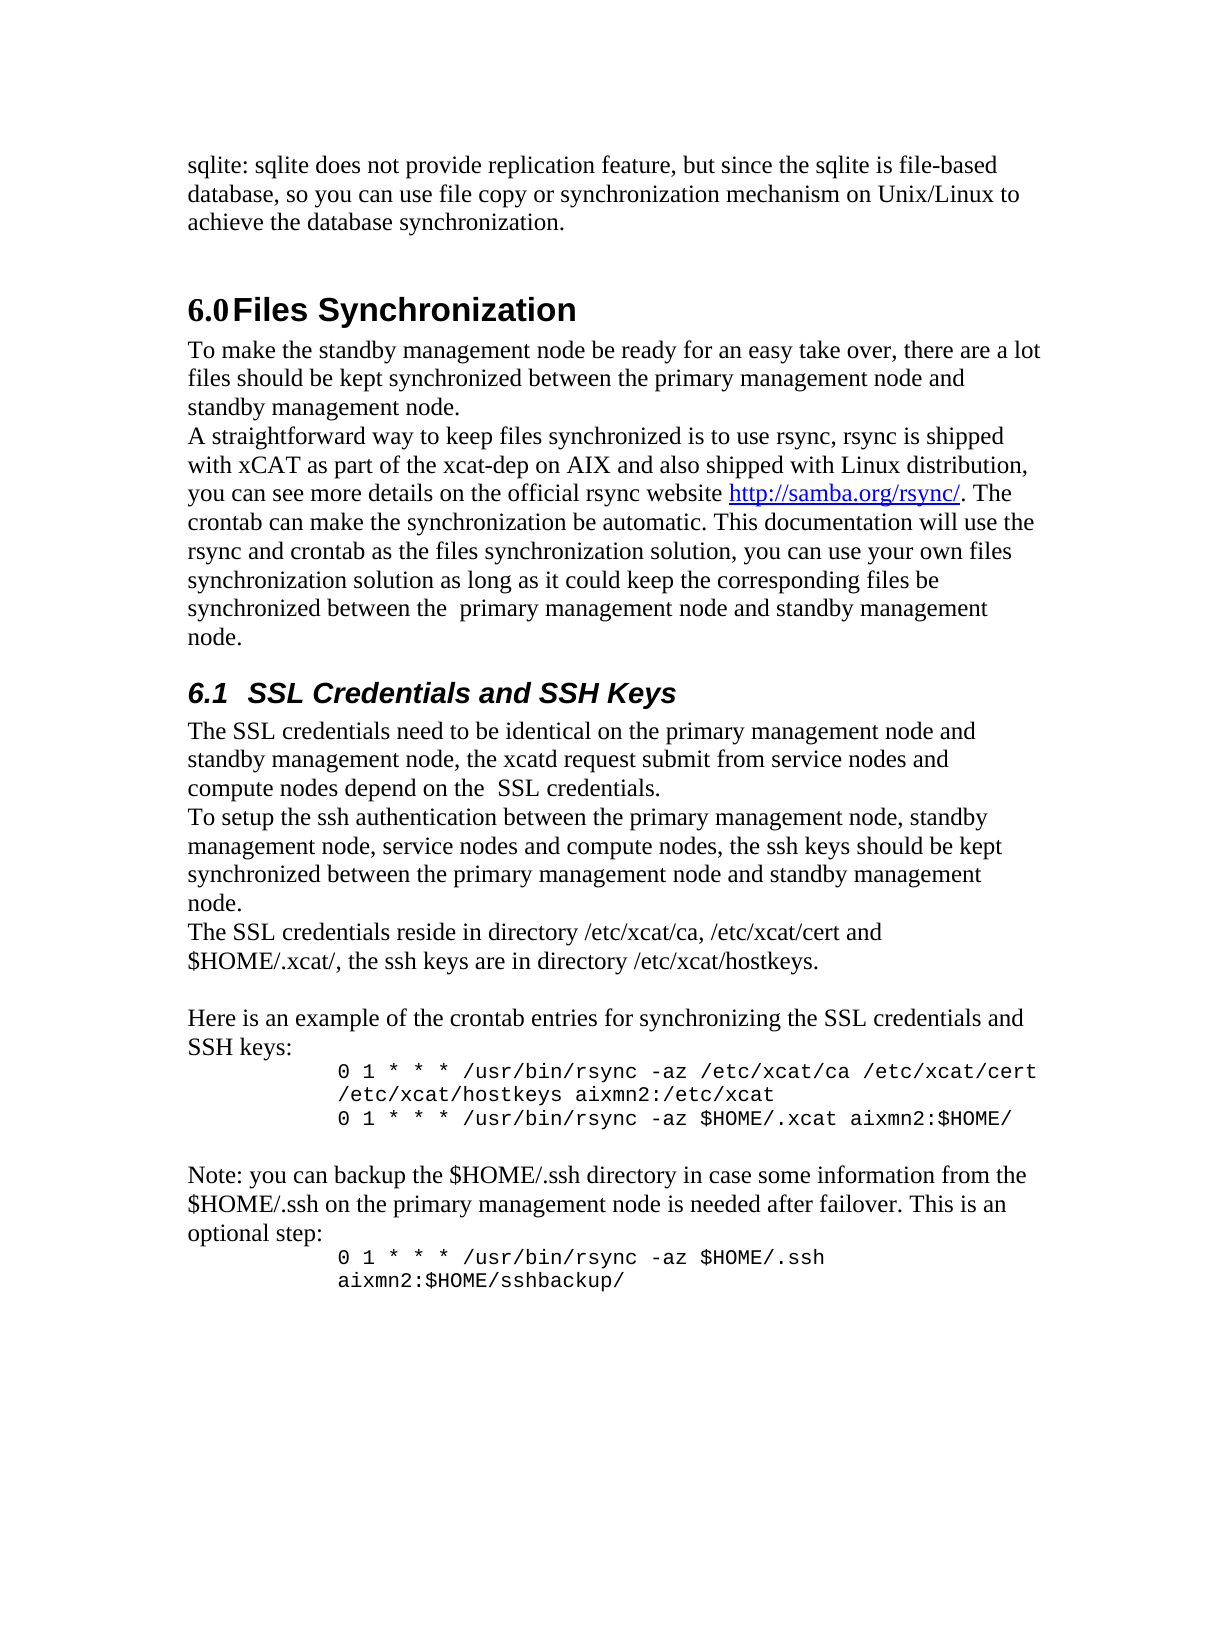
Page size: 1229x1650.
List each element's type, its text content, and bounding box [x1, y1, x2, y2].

text To make the standby management node be ready for an easy take over, there are a lot files should be kept synchronized between the primary management node and standby management node. [187, 335, 1041, 421]
subtitle Files Synchronization [187, 290, 1041, 328]
text The SSL credentials reside in directory /etc/xcat/ca, /etc/xcat/cert and $HOME/.xcat/, the ssh keys are in directory /etc/xcat/hostkeys. [187, 917, 1041, 974]
text Note: you can backup the $HOME/.ssh directory in case some information from the $HOME/.ssh on the primary management node is needed after failover. This is an optional step: [187, 1161, 1041, 1247]
list 0 1 * * * /usr/bin/rsync -az /etc/xcat/ca /etc/xcat/cert /etc/xcat/hostkeys aixmn2:/etc/xcat [262, 1061, 1041, 1108]
list 0 1 * * * /usr/bin/rsync -az $HOME/.xcat aixmn2:$HOME/ [262, 1108, 1041, 1132]
text To setup the ssh authentication between the primary management node, standby management node, service nodes and compute nodes, the ssh keys should be kept synchronized between the primary management node and standby management node. [187, 802, 1041, 917]
text sqlite: sqlite does not provide replication feature, but since the sqlite is file-based database, so you can use file copy or synchronization mechanism on Unix/Linux to achieve the database synchronization. [187, 150, 1041, 236]
text Here is an example of the crontab entries for synchronizing the SSL credentials and SSH keys: [187, 1003, 1041, 1061]
subtitle SSL Credentials and SSH Keys [187, 676, 1041, 709]
text The SSL credentials need to be identical on the primary management node and standby management node, the xcatd request submit from service nodes and compute nodes depend on the SSL credentials. [187, 716, 1041, 802]
list 0 1 * * * /usr/bin/rsync -az $HOME/.ssh aixmn2:$HOME/sshbackup/ [262, 1247, 1041, 1294]
text A straightforward way to keep files synchronized is to use rsync, rsync is shipped with xCAT as part of the xcat-dep on AIX and also shipped with Linux distribution, you can see more details on the official rsync website http://samba.org/rsync/. The crontab can make the synchronization be automatic. This documentation will use the rsync and crontab as the files synchronization solution, you can use your own files synchronization solution as long as it could keep the corresponding files be synchronized between the primary management node and standby management node. [187, 421, 1041, 651]
